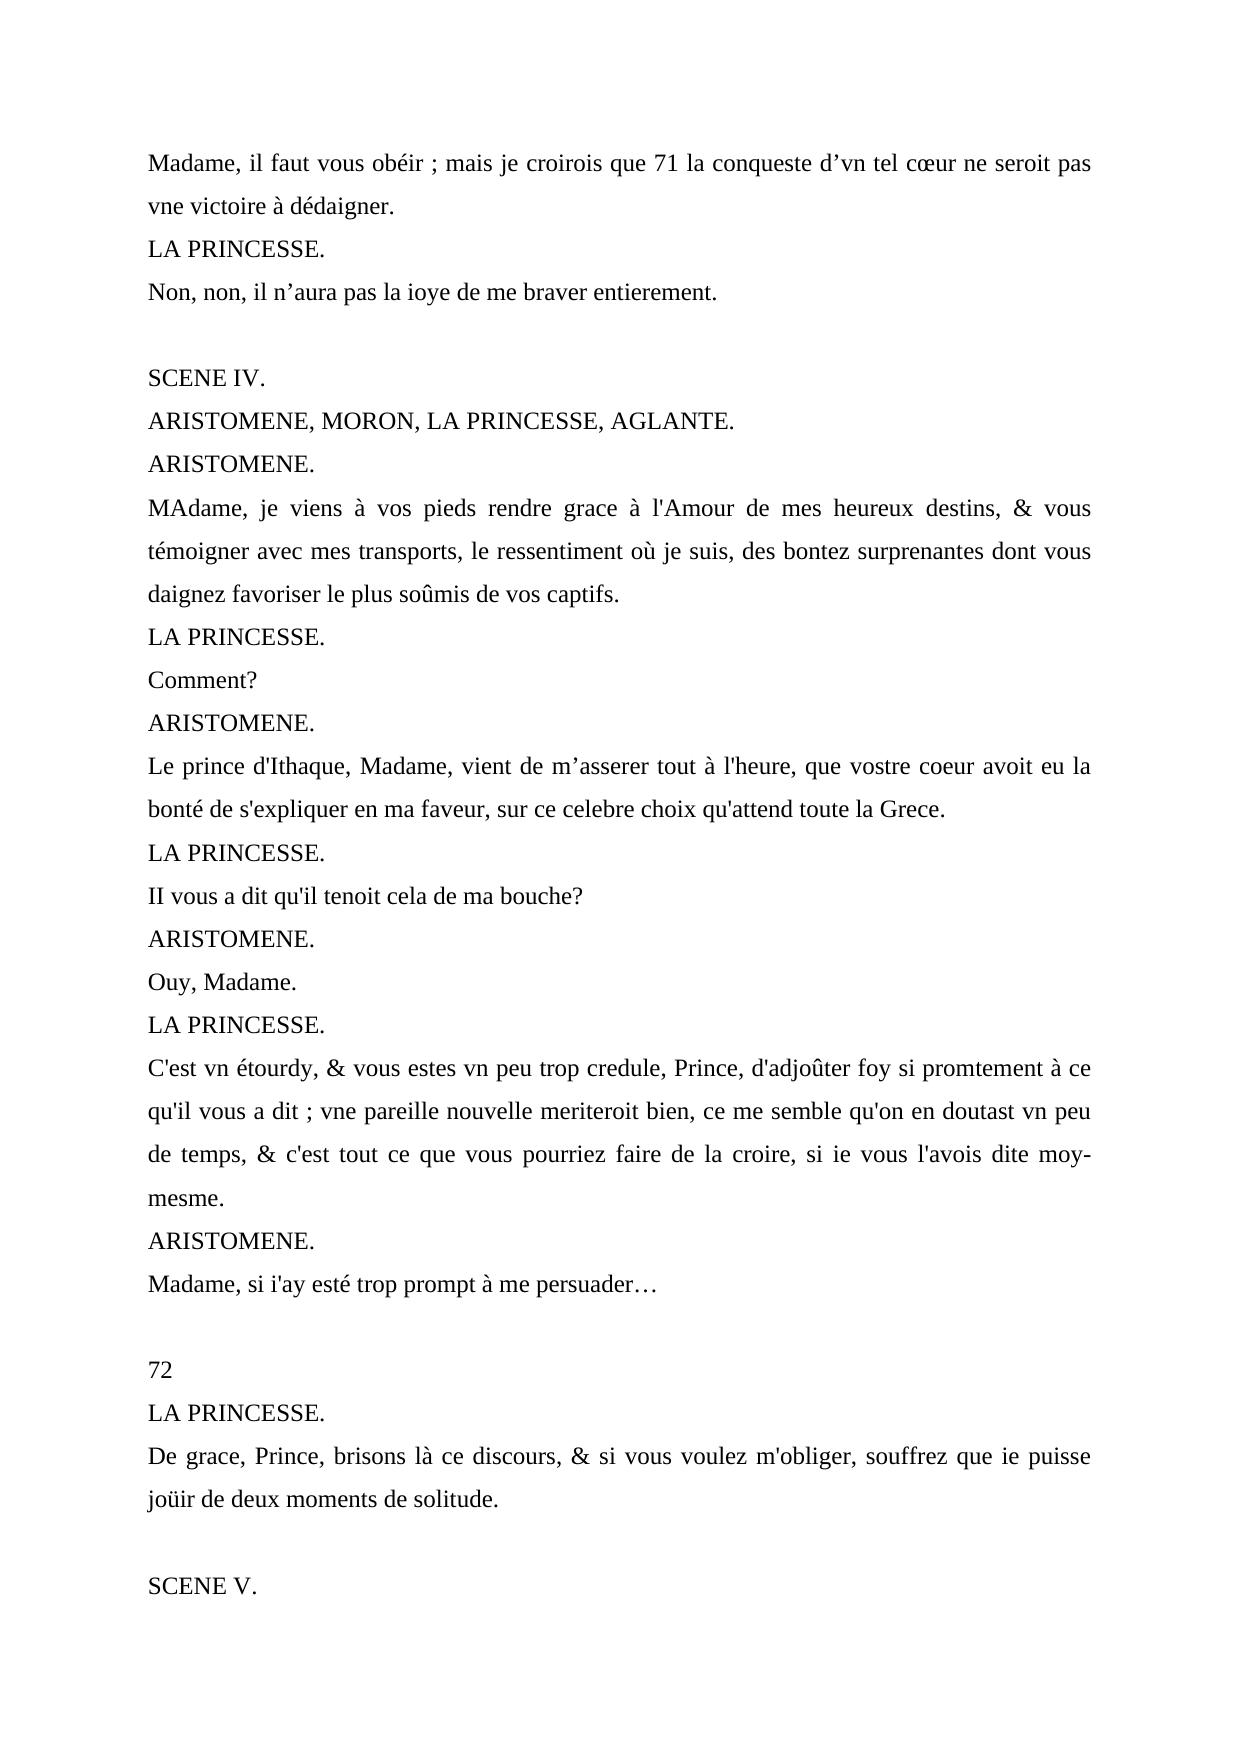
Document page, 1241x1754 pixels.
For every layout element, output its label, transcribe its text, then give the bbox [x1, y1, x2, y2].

text C'est vn étourdy, & vous estes vn peu trop credule, Prince, d'adjoûter foy si promtement à ce qu'il vous a dit ; vne pareille nouvelle meriteroit bien, ce me semble qu'on en doutast vn peu de temps, & c'est tout ce que vous pourriez faire de la croire, si ie vous l'avois dite moy-mesme. [148, 1053, 1093, 1211]
text LA PRINCESSE. [148, 1010, 1093, 1039]
text LA PRINCESSE. [148, 622, 1093, 651]
text ARISTOMENE. [148, 924, 1093, 953]
text ARISTOMENE, MORON, LA PRINCESSE, AGLANTE. [148, 406, 1093, 435]
text Ouy, Madame. [148, 967, 1093, 996]
text De grace, Prince, brisons là ce discours, & si vous voulez m'obliger, souffrez que ie puisse joüir de deux moments de solitude. [148, 1441, 1093, 1513]
text Comment? [148, 665, 1093, 694]
text MAdame, je viens à vos pieds rendre grace à l'Amour de mes heureux destins, & vous témoigner avec mes transports, le ressentiment où je suis, des bontez surprenantes dont vous daignez favoriser le plus soûmis de vos captifs. [148, 493, 1093, 608]
text Madame, il faut vous obéir ; mais je croirois que 71 la conqueste d’vn tel cœur ne seroit pas vne victoire à dédaigner. [148, 148, 1093, 219]
text ARISTOMENE. [148, 1226, 1093, 1254]
text LA PRINCESSE. [148, 234, 1093, 263]
text LA PRINCESSE. [148, 1398, 1093, 1427]
text 72 [148, 1355, 1093, 1384]
text ARISTOMENE. [148, 708, 1093, 737]
text ARISTOMENE. [148, 449, 1093, 478]
text SCENE IV. [148, 363, 1093, 392]
text Le prince d'Ithaque, Madame, vient de m’asserer tout à l'heure, que vostre coeur avoit eu la bonté de s'expliquer en ma faveur, sur ce celebre choix qu'attend toute la Grece. [148, 751, 1093, 823]
text Non, non, il n’aura pas la ioye de me braver entierement. [148, 277, 1093, 306]
text II vous a dit qu'il tenoit cela de ma bouche? [148, 881, 1093, 909]
text LA PRINCESSE. [148, 838, 1093, 866]
text SCENE V. [148, 1571, 1093, 1599]
text Madame, si i'ay esté trop prompt à me persuader… [148, 1269, 1093, 1298]
